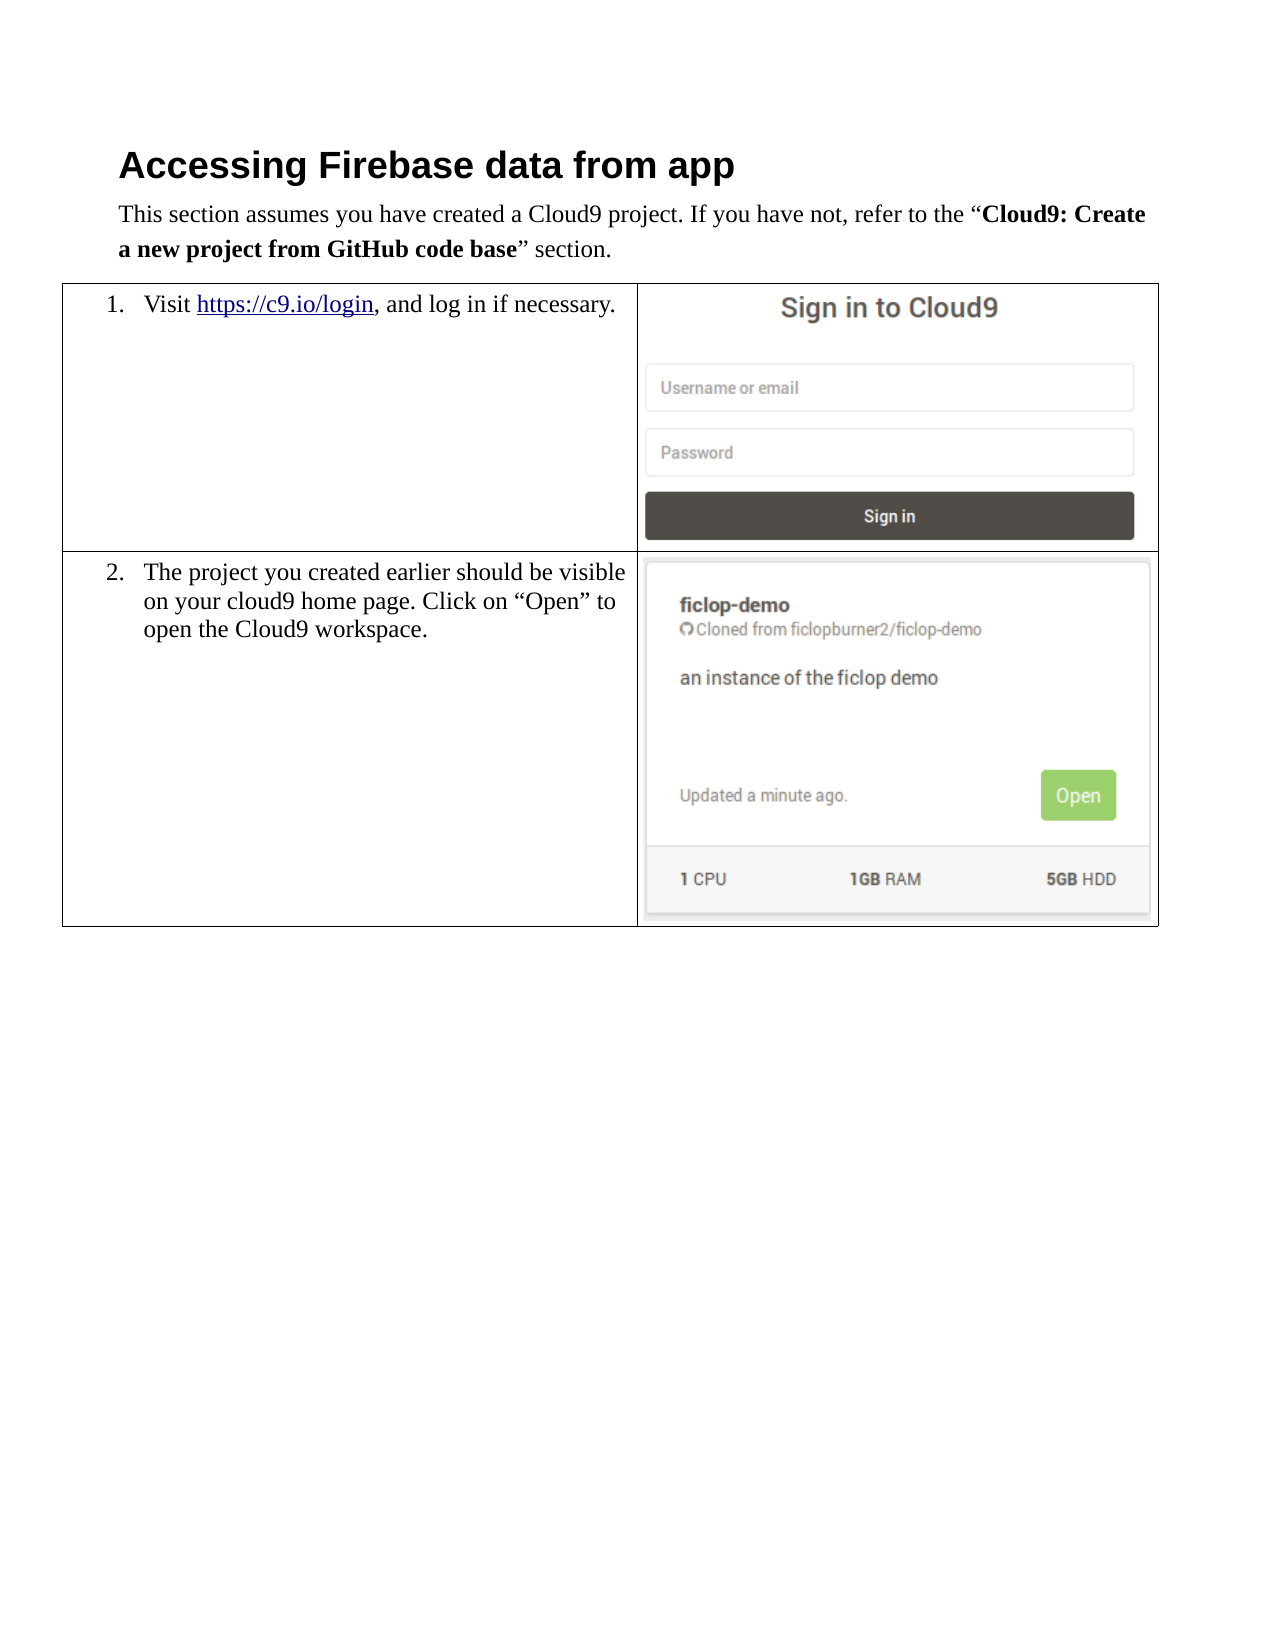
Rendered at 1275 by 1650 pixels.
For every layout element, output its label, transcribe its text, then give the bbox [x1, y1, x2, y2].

subtitle Accessing Firebase data from app [118, 143, 1157, 187]
picture [643, 557, 1152, 921]
table_cell [638, 552, 1158, 926]
picture [643, 288, 1152, 546]
table_cell The project you created earlier should be visible on your cloud9 home page. Click on “Open” to open the Cloud9 workspace. [63, 552, 637, 926]
table_header [638, 284, 1158, 551]
table_header Visit https://c9.io/login, and log in if necessary. [63, 284, 637, 551]
text This section assumes you have created a Cloud9 project. If you have not, refer to the “Cloud9: Create a new project from GitHub code base” section. [118, 199, 1157, 262]
